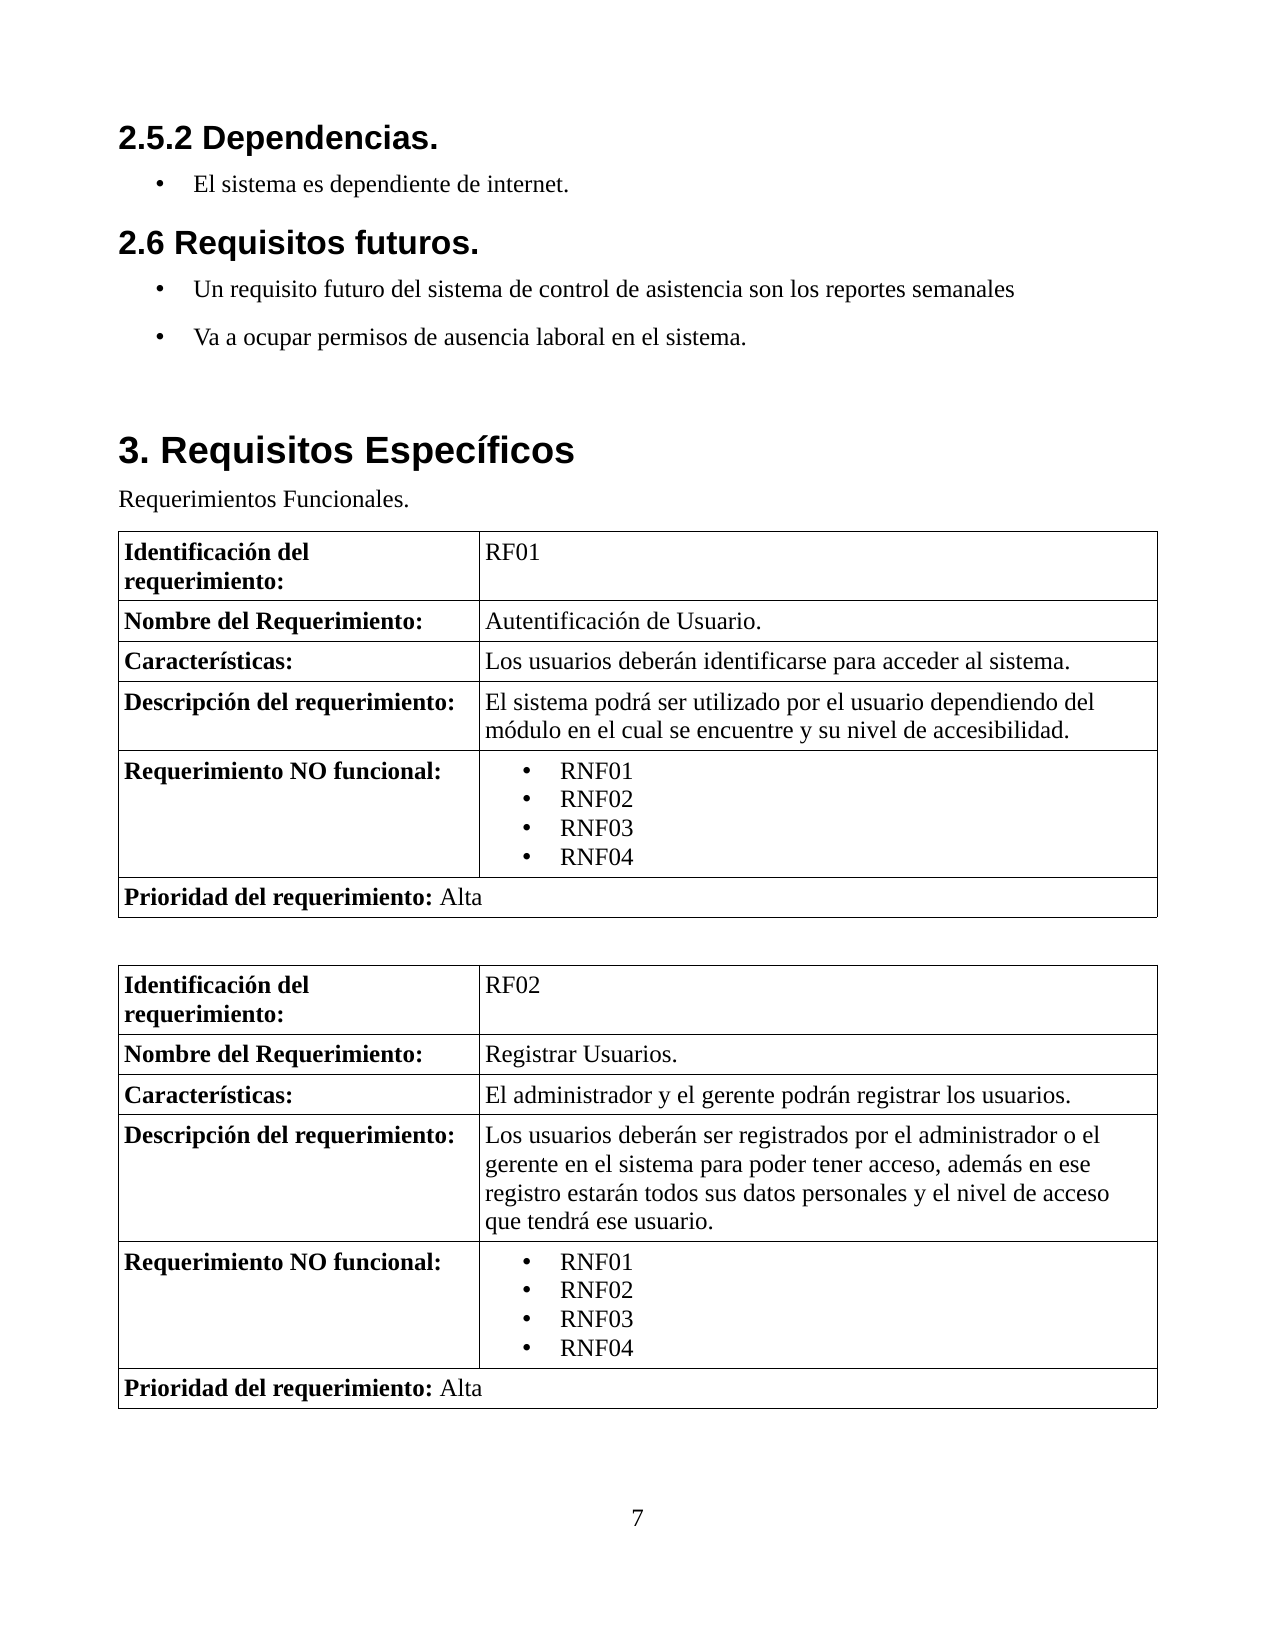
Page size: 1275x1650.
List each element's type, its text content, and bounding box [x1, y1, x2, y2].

table_cell Los usuarios deberán ser registrados por el administrador o el gerente en el sistema para poder tener acceso, además en ese registro estarán todos sus datos personales y el nivel de acceso que tendrá ese usuario. [480, 1115, 1157, 1241]
table_cell Requerimiento NO funcional: [119, 751, 479, 877]
subtitle 3. Requisitos Específicos [118, 427, 1157, 471]
table_cell Requerimiento NO funcional: [119, 1242, 479, 1367]
list Un requisito futuro del sistema de control de asistencia son los reportes semanales [156, 274, 1157, 303]
table_cell El administrador y el gerente podrán registrar los usuarios. [480, 1075, 1157, 1114]
text Requerimientos Funcionales. [118, 484, 1157, 512]
table_cell Nombre del Requerimiento: [119, 1035, 479, 1074]
subtitle 2.5.2 Dependencias. [118, 118, 1157, 157]
table_header RF02 [480, 966, 1157, 1034]
table_cell Los usuarios deberán identificarse para acceder al sistema. [480, 642, 1157, 681]
list Va a ocupar permisos de ausencia laboral en el sistema. [156, 322, 1157, 351]
table_cell Descripción del requerimiento: [119, 1115, 479, 1241]
list El sistema es dependiente de internet. [156, 169, 1157, 198]
table_cell Prioridad del requerimiento: Alta [119, 878, 1157, 917]
table_cell Registrar Usuarios. [480, 1035, 1157, 1074]
table_cell Autentificación de Usuario. [480, 601, 1157, 641]
table_cell Características: [119, 642, 479, 681]
table_cell RNF01 RNF02 RNF03 RNF04 [480, 751, 1157, 877]
table_cell Características: [119, 1075, 479, 1114]
subtitle 2.6 Requisitos futuros. [118, 223, 1157, 262]
table_cell RNF01 RNF02 RNF03 RNF04 [480, 1242, 1157, 1367]
table_header Identificación del requerimiento: [119, 532, 479, 600]
table_cell El sistema podrá ser utilizado por el usuario dependiendo del módulo en el cual se encuentre y su nivel de accesibilidad. [480, 682, 1157, 750]
table_header Identificación del requerimiento: [119, 966, 479, 1034]
table_cell Prioridad del requerimiento: Alta [119, 1369, 1157, 1408]
table_cell Nombre del Requerimiento: [119, 601, 479, 641]
table_header RF01 [480, 532, 1157, 600]
table_cell Descripción del requerimiento: [119, 682, 479, 750]
